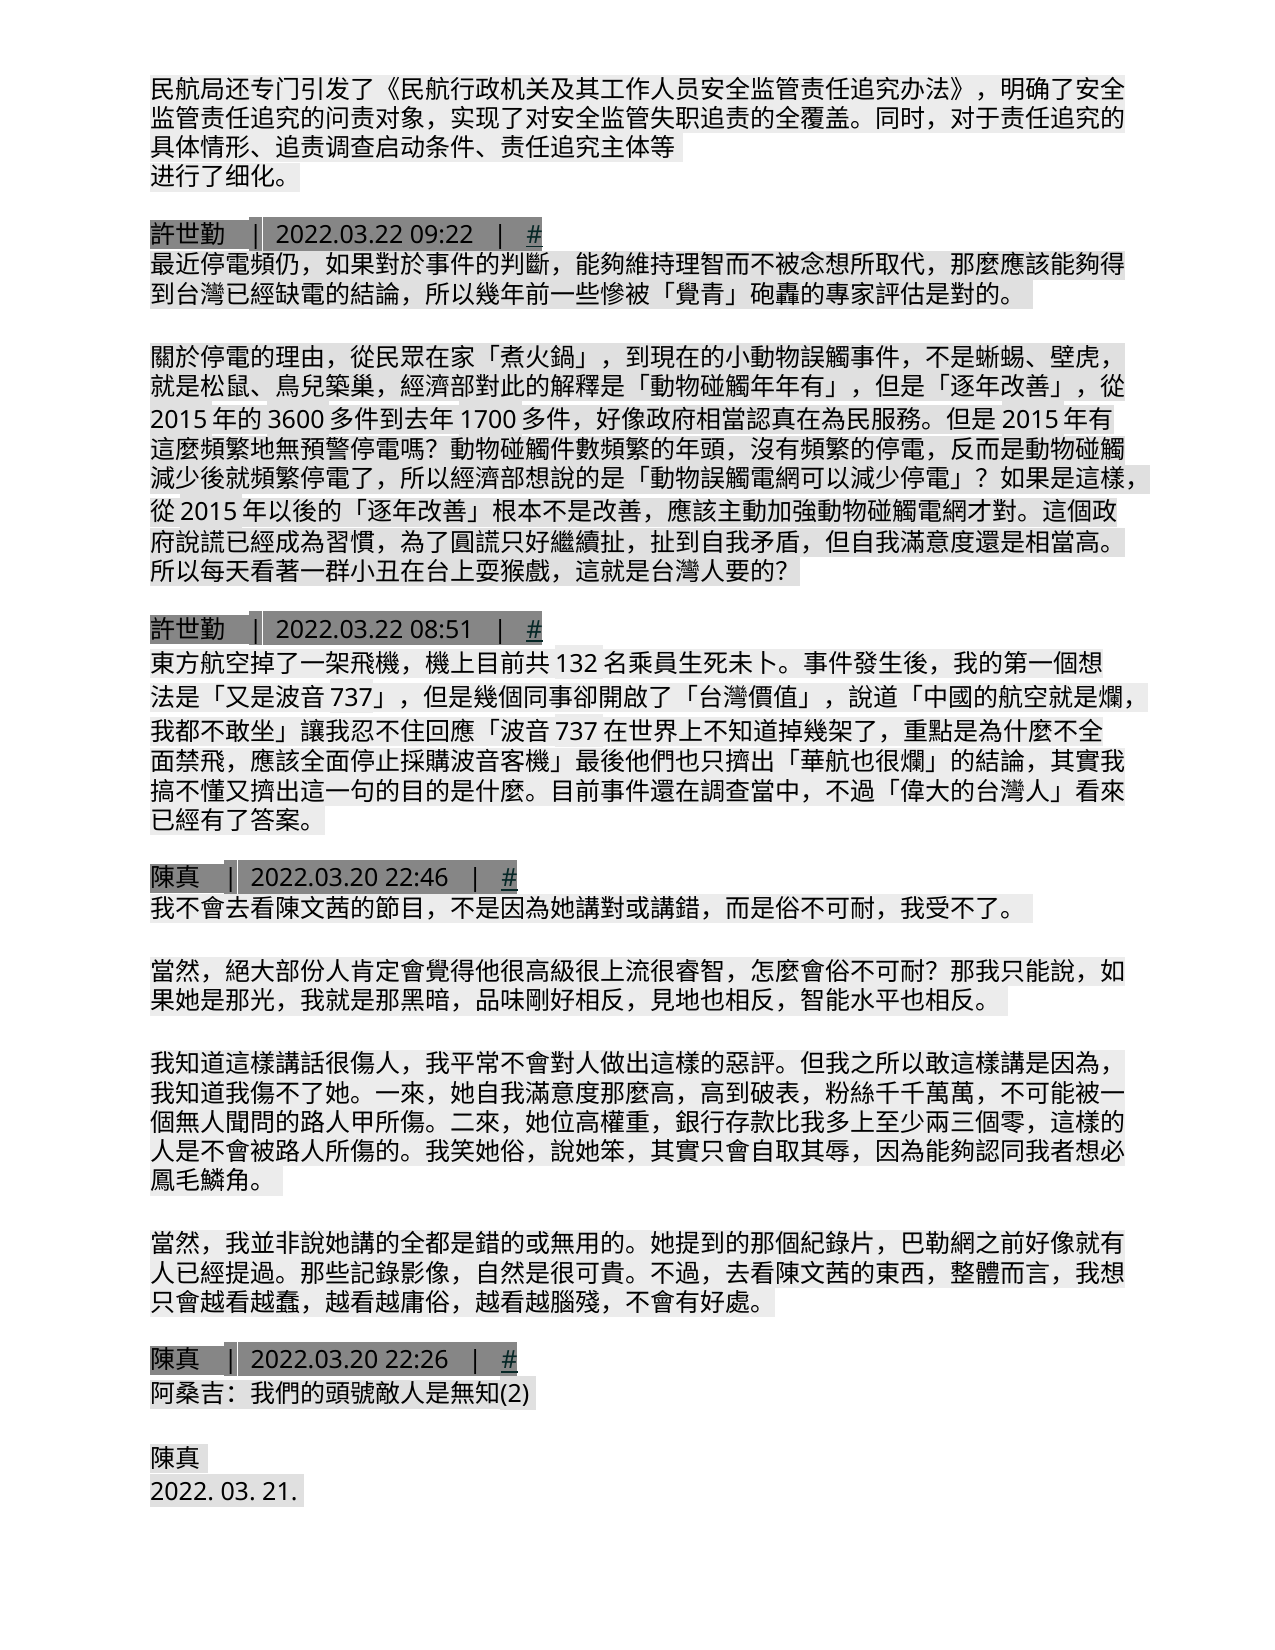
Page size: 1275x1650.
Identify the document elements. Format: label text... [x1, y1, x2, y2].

text 我不會去看陳文茜的節目，不是因為她講對或講錯，而是俗不可耐，我受不了。 當然，絕大部份人肯定會覺得他很高級很上流很睿智，怎麼會俗不可耐？那我只能說，如果她是那光，我就是那黑暗，品味剛好相反，見地也相反，智能水平也相反。 我知道這樣講話很傷人，我平常不會對人做出這樣的惡評。但我之所以敢這樣講是因為，我知道我傷不了她。一來，她自我滿意度那麼高，高到破表，粉絲千千萬萬，不可能被一個無人聞問的路人甲所傷。二來，她位高權重，銀行存款比我多上至少兩三個零，這樣的人是不會被路人所傷的。我笑她俗，說她笨，其實只會自取其辱，因為能夠認同我者想必鳳毛鱗角。 當然，我並非說她講的全都是錯的或無用的。她提到的那個紀錄片，巴勒網之前好像就有人已經提過。那些記錄影像，自然是很可貴。不過，去看陳文茜的東西，整體而言，我想只會越看越蠢，越看越庸俗，越看越腦殘，不會有好處。 [150, 894, 1125, 1317]
text 陳真 | 2022.03.20 22:46 | # [150, 860, 1125, 894]
text 阿桑吉：我們的頭號敵人是無知(2) 陳真 2022. 03. 21. [150, 1376, 1125, 1542]
text 陳真 | 2022.03.20 22:26 | # [150, 1342, 1125, 1376]
text 許世勤 | 2022.03.22 09:22 | # [150, 217, 1125, 251]
text 民航局还专门引发了《民航行政机关及其工作人员安全监管责任追究办法》，明确了安全监管责任追究的问责对象，实现了对安全监管失职追责的全覆盖。同时，对于责任追究的具体情形、追责调查启动条件、责任追究主体等 进行了细化。 [150, 75, 1125, 192]
text 許世勤 | 2022.03.22 08:51 | # [150, 611, 1125, 645]
text 東方航空掉了一架飛機，機上目前共132名乘員生死未卜。事件發生後，我的第一個想法是「又是波音737」，但是幾個同事卻開啟了「台灣價值」，說道「中國的航空就是爛，我都不敢坐」讓我忍不住回應「波音737在世界上不知道掉幾架了，重點是為什麼不全面禁飛，應該全面停止採購波音客機」最後他們也只擠出「華航也很爛」的結論，其實我搞不懂又擠出這一句的目的是什麼。目前事件還在調查當中，不過「偉大的台灣人」看來已經有了答案。 [150, 645, 1125, 835]
text 最近停電頻仍，如果對於事件的判斷，能夠維持理智而不被念想所取代，那麼應該能夠得到台灣已經缺電的結論，所以幾年前一些慘被「覺青」砲轟的專家評估是對的。 關於停電的理由，從民眾在家「煮火鍋」，到現在的小動物誤觸事件，不是蜥蜴、壁虎，就是松鼠、鳥兒築巢，經濟部對此的解釋是「動物碰觸年年有」，但是「逐年改善」，從2015年的3600多件到去年1700多件，好像政府相當認真在為民服務。但是2015年有這麼頻繁地無預警停電嗎？動物碰觸件數頻繁的年頭，沒有頻繁的停電，反而是動物碰觸減少後就頻繁停電了，所以經濟部想說的是「動物誤觸電網可以減少停電」？如果是這樣，從2015年以後的「逐年改善」根本不是改善，應該主動加強動物碰觸電網才對。這個政府說謊已經成為習慣，為了圓謊只好繼續扯，扯到自我矛盾，但自我滿意度還是相當高。所以每天看著一群小丑在台上耍猴戲，這就是台灣人要的？ [150, 251, 1125, 586]
